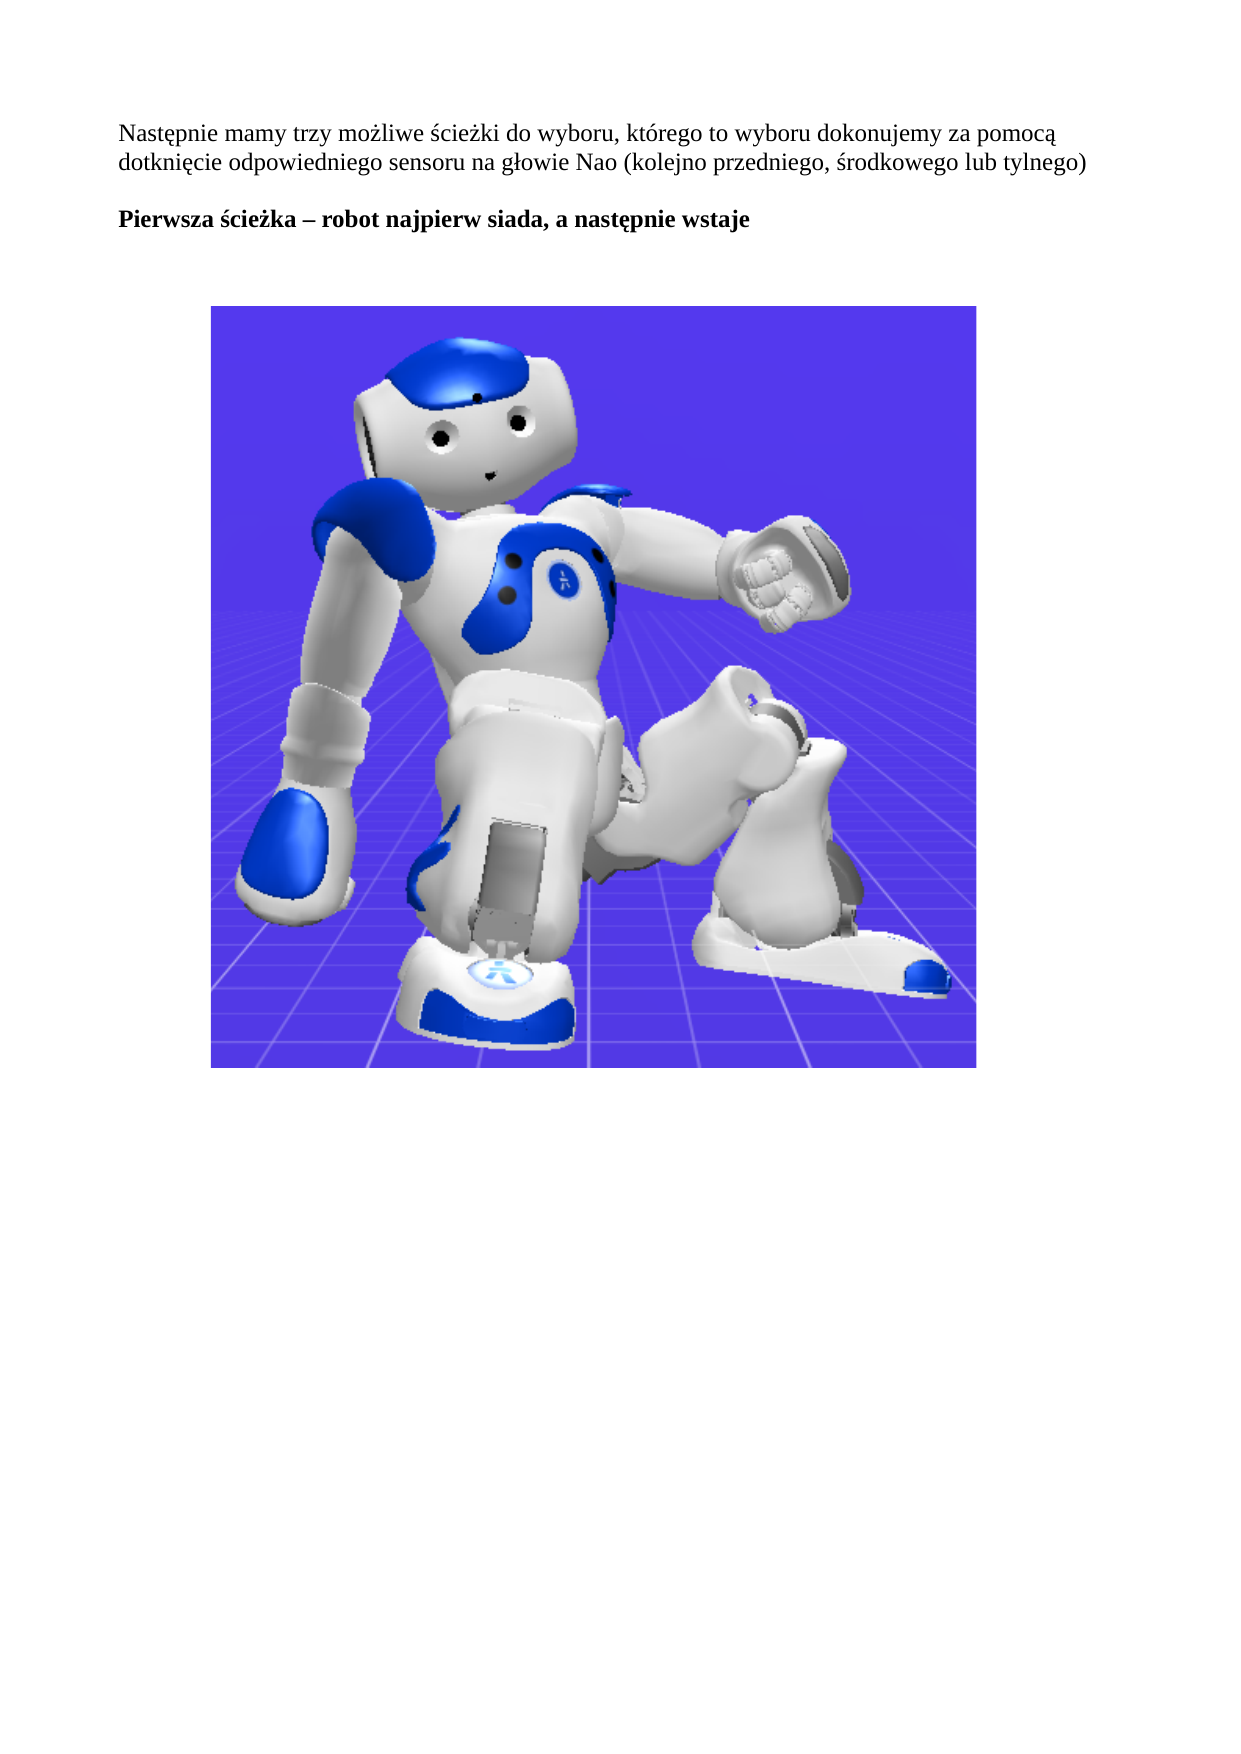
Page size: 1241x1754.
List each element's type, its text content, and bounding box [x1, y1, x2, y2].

text Następnie mamy trzy możliwe ścieżki do wyboru, którego to wyboru dokonujemy za pomocą dotknięcie odpowiedniego sensoru na głowie Nao (kolejno przedniego, środkowego lub tylnego) [118, 118, 1122, 176]
text Pierwsza ścieżka – robot najpierw siada, a następnie wstaje [118, 204, 1122, 233]
picture [210, 306, 977, 1068]
